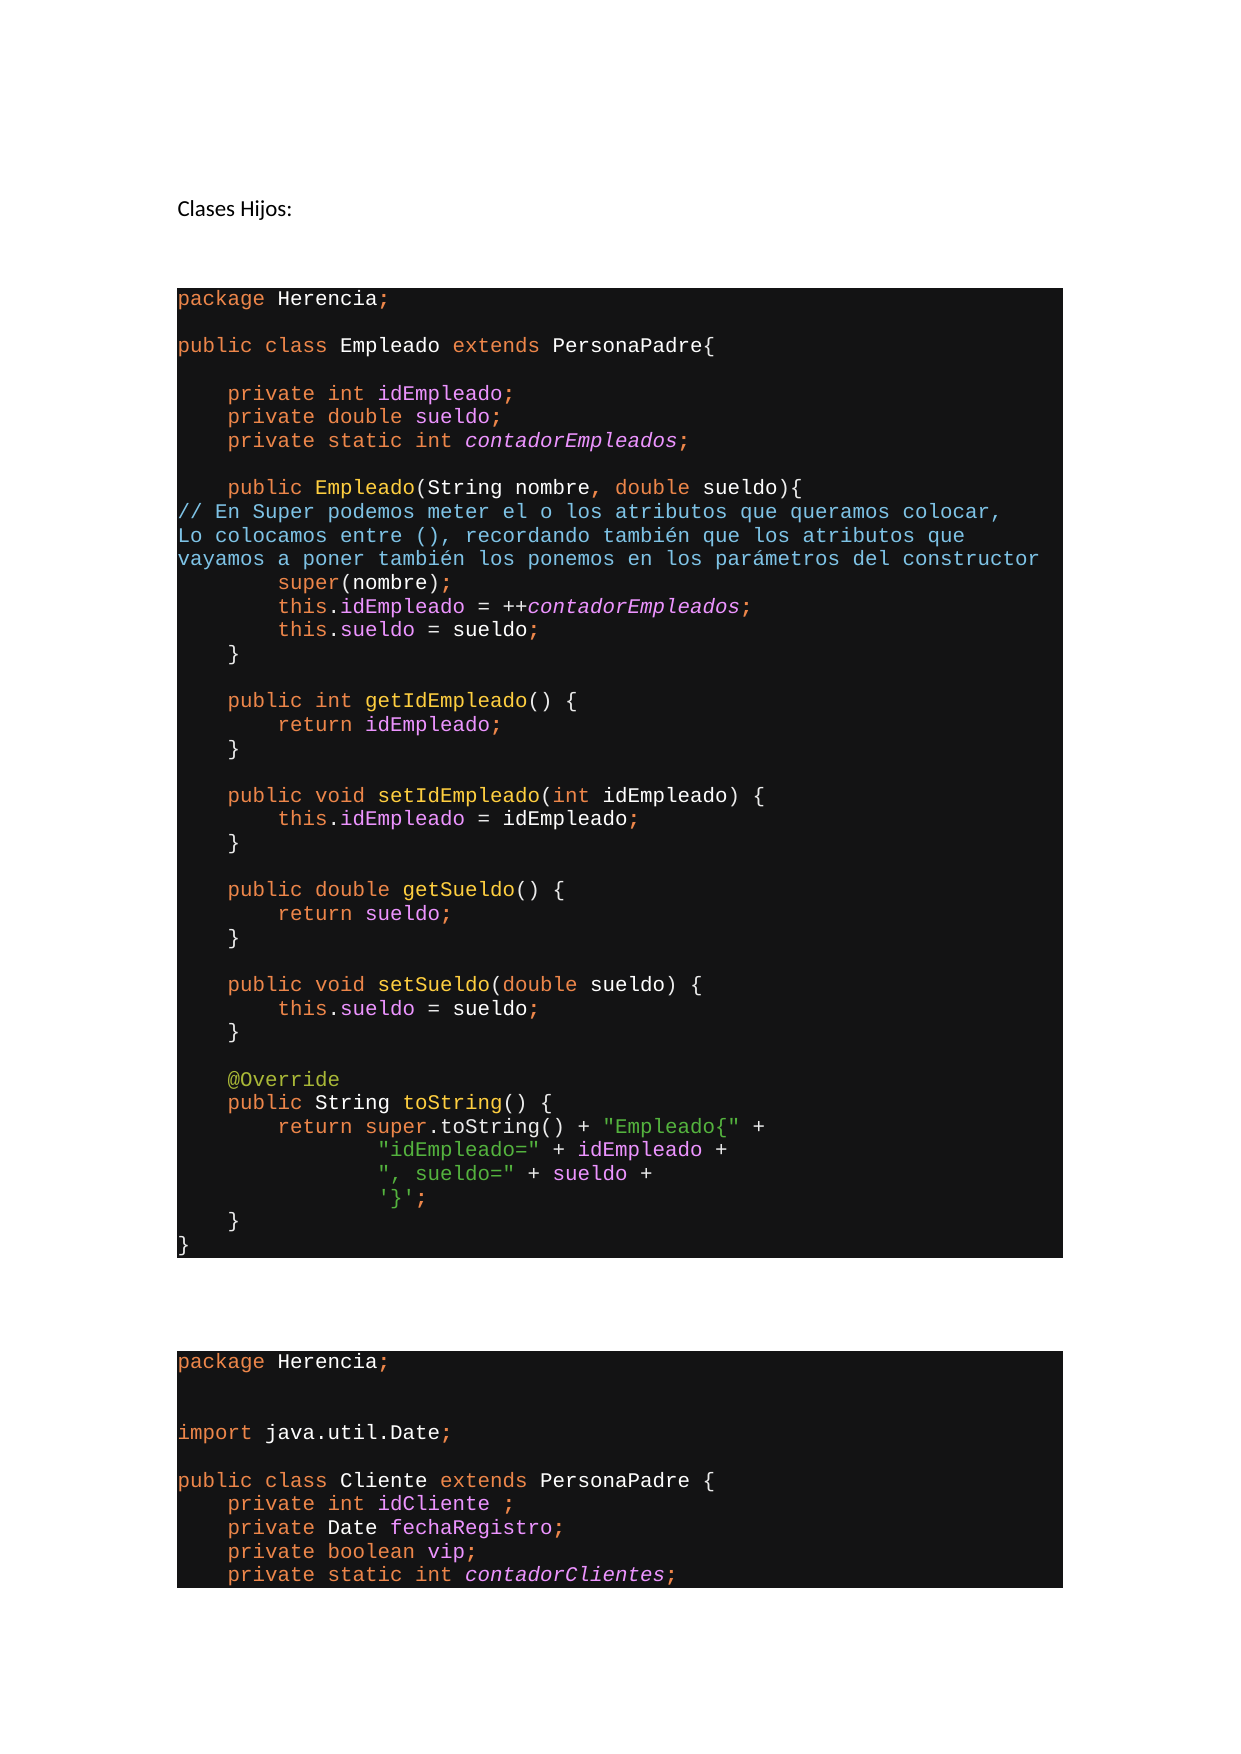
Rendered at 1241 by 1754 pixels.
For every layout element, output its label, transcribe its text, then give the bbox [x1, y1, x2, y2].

text // En Super podemos meter el o los atributos que queramos colocar, [177, 501, 1063, 525]
text package Herencia; public class Empleado extends PersonaPadre{ private int idEmpleado; private double sueldo; private static int contadorEmpleados; public Empleado(String nombre, double sueldo){ [177, 288, 1063, 501]
text package Herencia; import java.util.Date; public class Cliente extends PersonaPadre { private int idCliente ; private Date fechaRegistro; private boolean vip; private static int contadorClientes; [177, 1351, 1063, 1588]
text Lo colocamos entre (), recordando también que los atributos que vayamos a poner también los ponemos en los parámetros del constructor super(nombre); this.idEmpleado = ++contadorEmpleados; this.sueldo = sueldo; } public int getIdEmpleado() { return idEmpleado; } public void setIdEmpleado(int idEmpleado) { this.idEmpleado = idEmpleado; } public double getSueldo() { return sueldo; } public void setSueldo(double sueldo) { this.sueldo = sueldo; } @Override public String toString() { return super.toString() + "Empleado{" + "idEmpleado=" + idEmpleado + ", sueldo=" + sueldo + '}'; } } [177, 525, 1063, 1258]
text Clases Hijos: [177, 194, 1063, 222]
